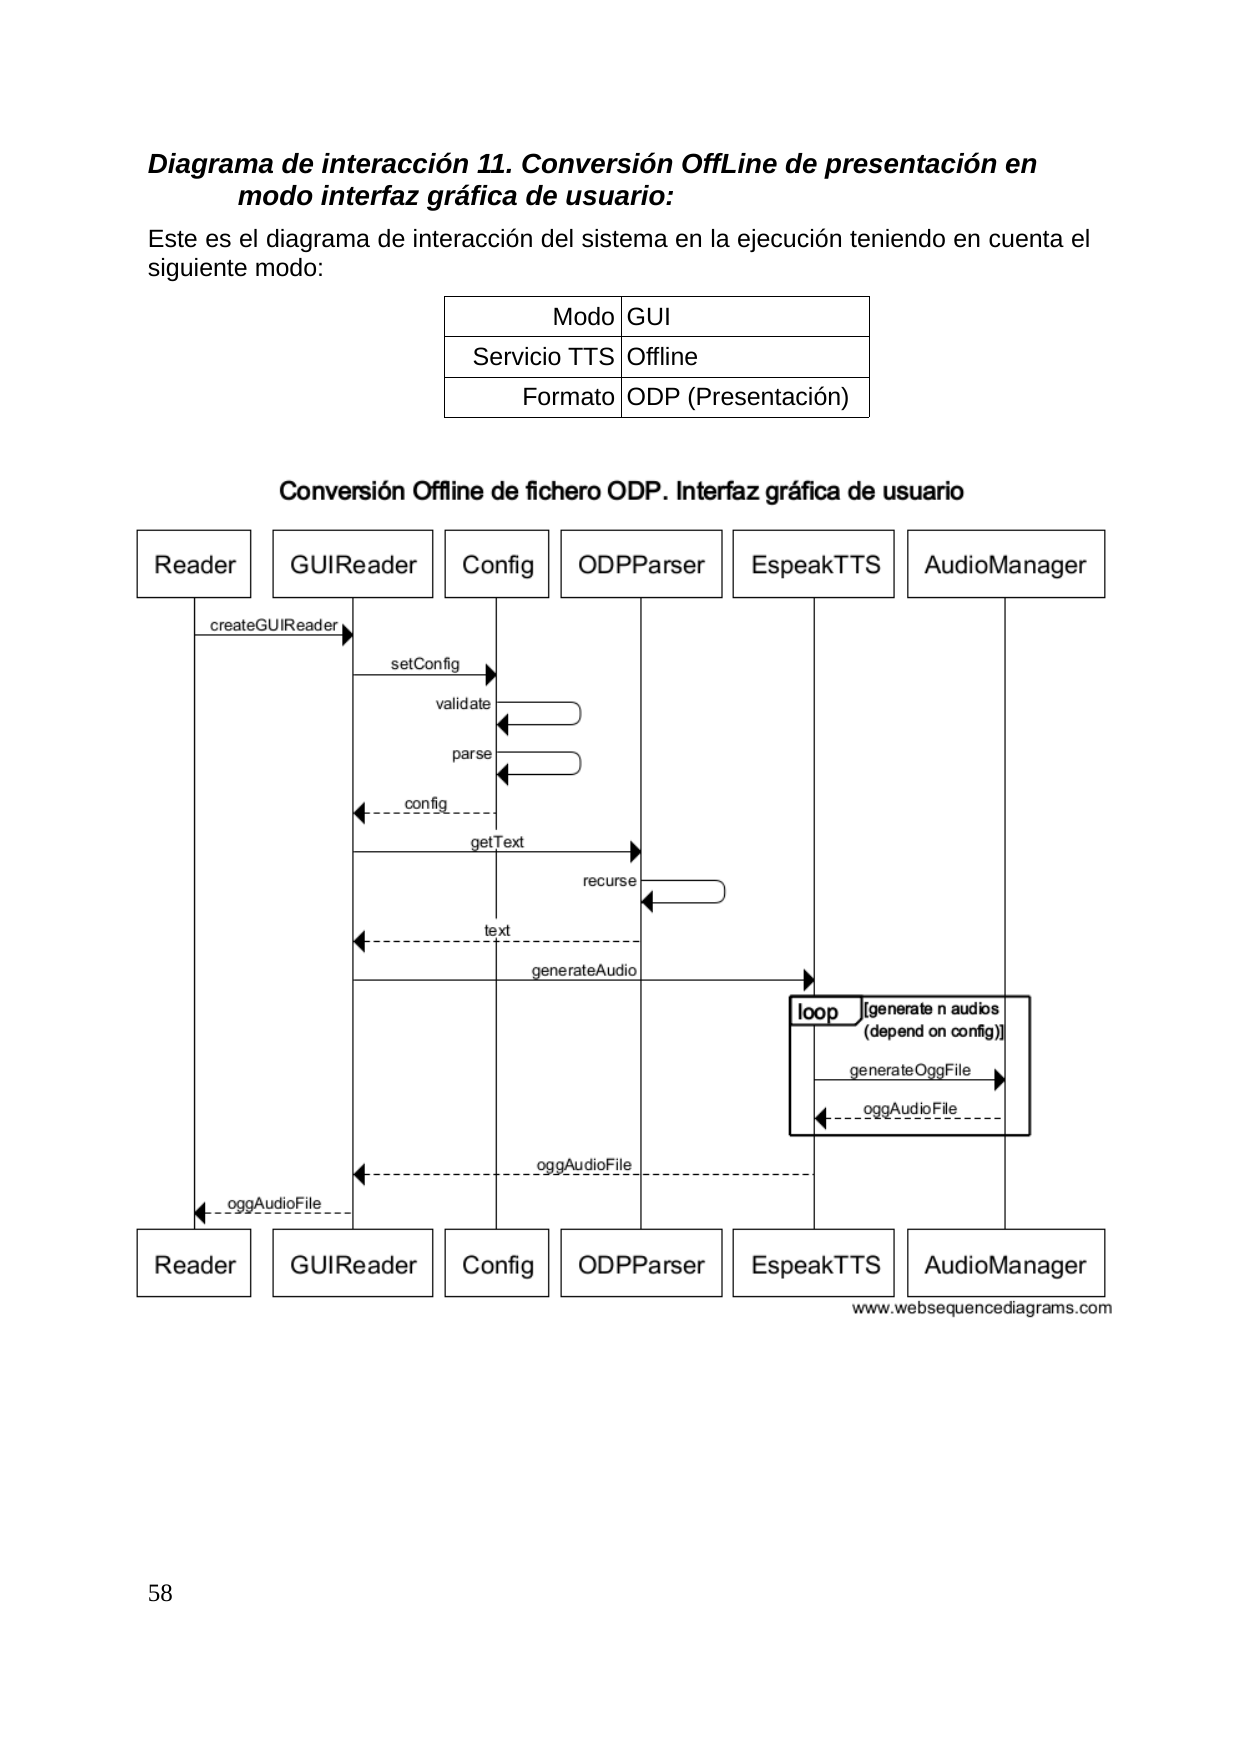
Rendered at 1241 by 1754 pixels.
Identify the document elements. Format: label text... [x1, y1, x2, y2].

text Este es el diagrama de interacción del sistema en la ejecución teniendo en cuenta el siguiente modo: [148, 224, 1093, 281]
table_header Modo [445, 297, 621, 336]
subtitle Diagrama de interacción 11. Conversión OffLine de presentación en modo interfaz gráfica de usuario: [148, 148, 1093, 211]
table_cell ODP (Presentación) [622, 378, 869, 417]
table_cell Servicio TTS [445, 337, 621, 377]
table_header GUI [622, 297, 869, 336]
table_cell Formato [445, 378, 621, 417]
table_cell Offline [622, 337, 869, 377]
picture [118, 460, 1123, 1326]
